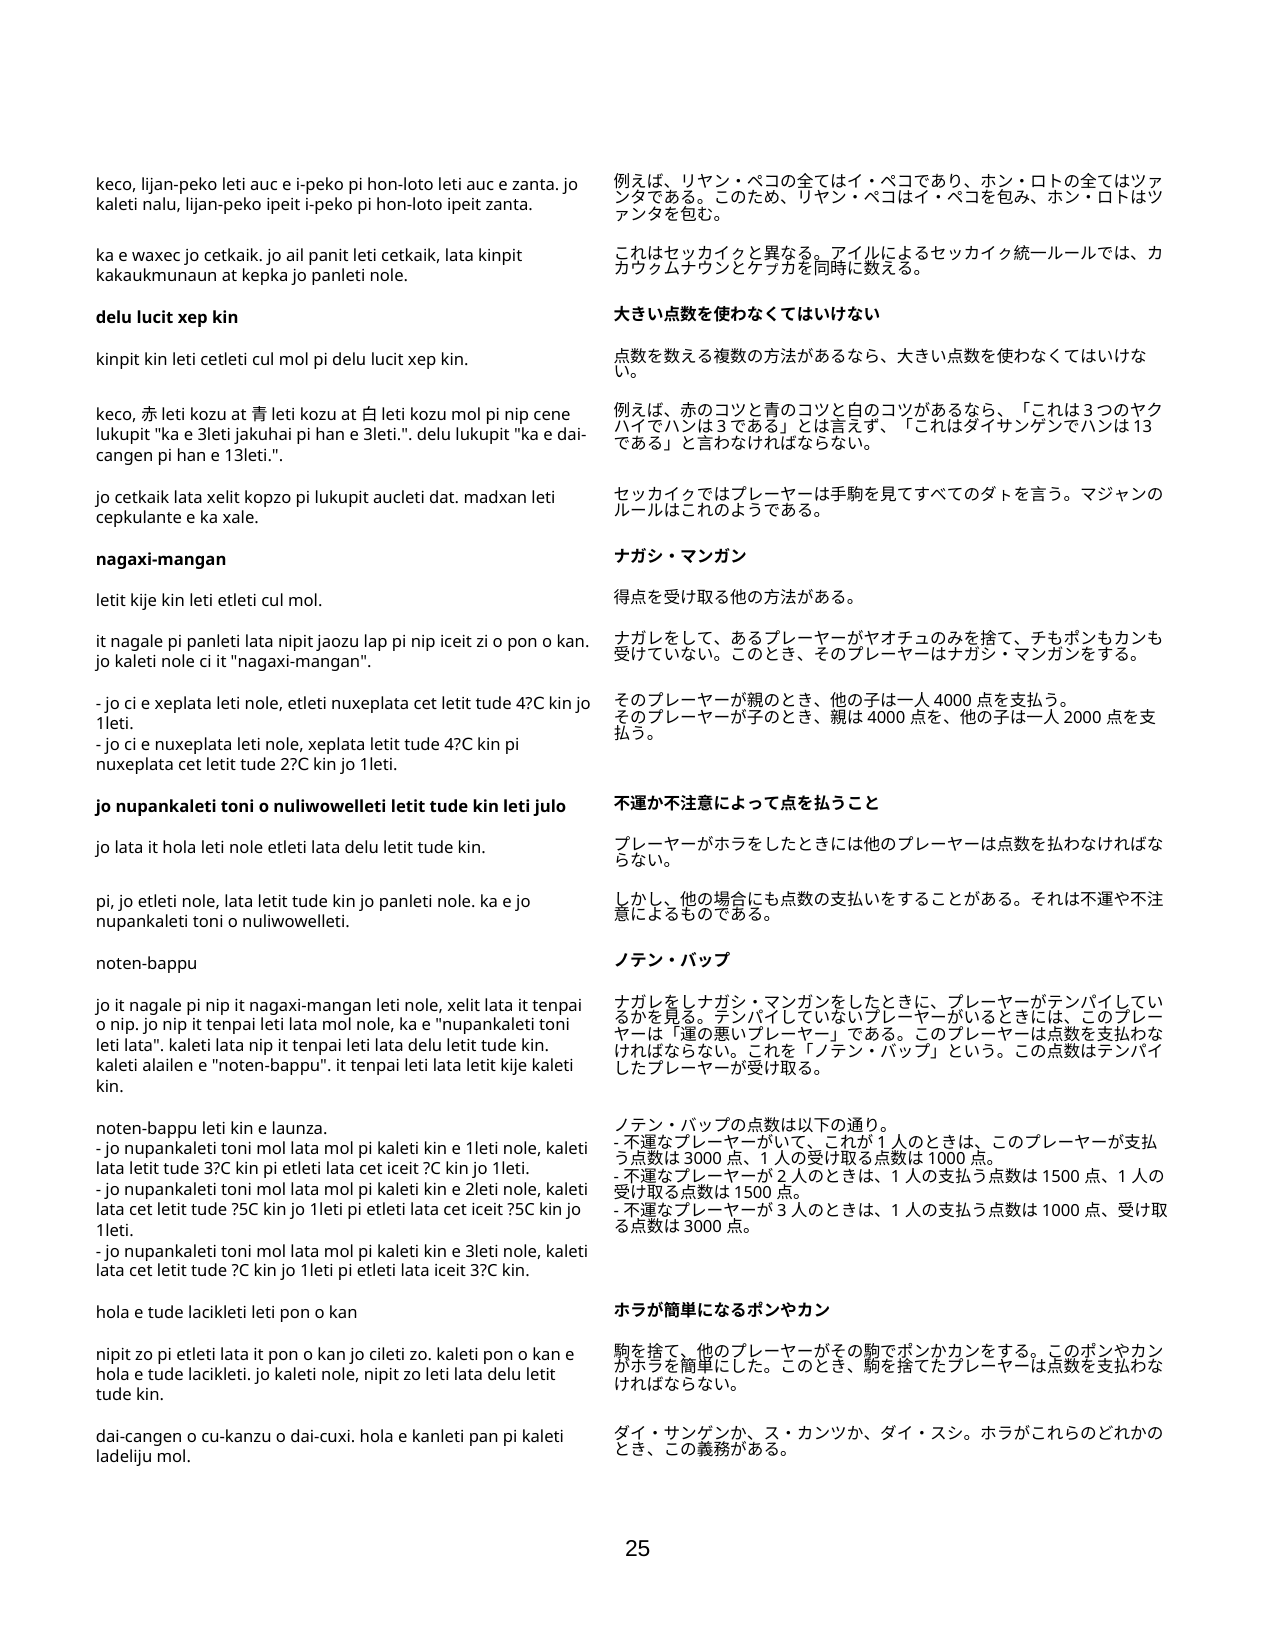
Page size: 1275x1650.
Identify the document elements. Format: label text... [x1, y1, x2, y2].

table_cell 不運か不注意によって点を払うこと [603, 785, 1182, 827]
table_cell 点数を数える複数の方法があるなら、大きい点数を使わなくてはいけない。 [603, 338, 1182, 393]
table_cell 例えば、赤のコツと青のコツと白のコツがあるなら、「これは3つのヤクハイでハンは3である」とは言えず、「これはダイサンゲンでハンは13である」と言わなければならない。 [603, 393, 1182, 477]
table_cell noten-bappu [85, 943, 603, 984]
table_cell 得点を受け取る他の方法がある。 [603, 580, 1182, 621]
table_cell keco, lijan-peko leti auc e i-peko pi hon-loto leti auc e zanta. jo kaleti nalu, lijan-peko ipeit i-peko pi hon-loto ipeit zanta. [85, 164, 603, 235]
table_cell it nagale pi panleti lata nipit jaozu lap pi nip iceit zi o pon o kan. jo kaleti nole ci it "nagaxi-mangan". [85, 621, 603, 683]
table_cell 駒を捨て、他のプレーヤーがその駒でポンかカンをする。このポンやカンがホラを簡単にした。このとき、駒を捨てたプレーヤーは点数を支払わなければならない。 [603, 1334, 1182, 1416]
table_cell nipit zo pi etleti lata it pon o kan jo cileti zo. kaleti pon o kan e hola e tude lacikleti. jo kaleti nole, nipit zo leti lata delu letit tude kin. [85, 1334, 603, 1416]
table_cell ナガシ・マンガン [603, 538, 1182, 579]
table_cell jo cetkaik lata xelit kopzo pi lukupit aucleti dat. madxan leti cepkulante e ka xale. [85, 477, 603, 538]
table_cell セッカイㇰではプレーヤーは手駒を見てすべてのダㇳを言う。マジャンのルールはこれのようである。 [603, 477, 1182, 538]
table_cell ノテン・バップの点数は以下の通り。 - 不運なプレーヤーがいて、これが 1 人のときは、このプレーヤーが支払う点数は 3000 点、1 人の受け取る点数は 1000 点。 - 不運なプレーヤーが 2 人のときは、1 人の支払う点数は 1500 点、1 人の受け取る点数は 1500 点。 - 不運なプレーヤーが 3 人のときは、1 人の支払う点数は 1000 点、受け取る点数は 3000 点。 [603, 1108, 1182, 1292]
table_cell 例えば、リヤン・ペコの全てはイ・ペコであり、ホン・ロトの全てはツァンタである。このため、リヤン・ペコはイ・ペコを包み、ホン・ロトはツァンタを包む。 [603, 164, 1182, 235]
table_cell dai-cangen o cu-kanzu o dai-cuxi. hola e kanleti pan pi kaleti ladeliju mol. [85, 1416, 603, 1477]
table_cell ノテン・バップ [603, 943, 1182, 984]
table_cell ナガレをして、あるプレーヤーがヤオチュのみを捨て、チもポンもカンも受けていない。このとき、そのプレーヤーはナガシ・マンガンをする。 [603, 621, 1182, 683]
table_cell delu lucit xep kin [85, 297, 603, 338]
table_cell noten-bappu leti kin e launza. - jo nupankaleti toni mol lata mol pi kaleti kin e 1leti nole, kaleti lata letit tude 3?C kin pi etleti lata cet iceit ?C kin jo 1leti. - jo nupankaleti toni mol lata mol pi kaleti kin e 2leti nole, kaleti lata cet letit tude ?5C kin jo 1leti pi etleti lata cet iceit ?5C kin jo 1leti. - jo nupankaleti toni mol lata mol pi kaleti kin e 3leti nole, kaleti lata cet letit tude ?C kin jo 1leti pi etleti lata iceit 3?C kin. [85, 1108, 603, 1292]
table_cell これはセッカイㇰと異なる。アイルによるセッカイㇰ統一ルールでは、カカウㇰムナウンとケㇷ゚カを同時に数える。 [603, 235, 1182, 297]
table_cell しかし、他の場合にも点数の支払いをすることがある。それは不運や不注意によるものである。 [603, 881, 1182, 943]
table_cell jo lata it hola leti nole etleti lata delu letit tude kin. [85, 827, 603, 881]
table_cell kinpit kin leti cetleti cul mol pi delu lucit xep kin. [85, 338, 603, 393]
table_cell - jo ci e xeplata leti nole, etleti nuxeplata cet letit tude 4?Ⅽ kin jo 1leti. - jo ci e nuxeplata leti nole, xeplata letit tude 4?Ⅽ kin pi nuxeplata cet letit tude 2?Ⅽ kin jo 1leti. [85, 683, 603, 785]
table_cell jo it nagale pi nip it nagaxi-mangan leti nole, xelit lata it tenpai o nip. jo nip it tenpai leti lata mol nole, ka e "nupankaleti toni leti lata". kaleti lata nip it tenpai leti lata delu letit tude kin. kaleti alailen e "noten-bappu". it tenpai leti lata letit kije kaleti kin. [85, 984, 603, 1108]
table_cell letit kije kin leti etleti cul mol. [85, 580, 603, 621]
table_cell ナガレをしナガシ・マンガンをしたときに、プレーヤーがテンパイしているかを見る。テンパイしていないプレーヤーがいるときには、このプレーヤーは「運の悪いプレーヤー」である。このプレーヤーは点数を支払わなければならない。これを「ノテン・バップ」という。この点数はテンパイしたプレーヤーが受け取る。 [603, 984, 1182, 1108]
table_cell pi, jo etleti nole, lata letit tude kin jo panleti nole. ka e jo nupankaleti toni o nuliwowelleti. [85, 881, 603, 943]
table_cell keco, 赤 leti kozu at 青 leti kozu at 白 leti kozu mol pi nip cene lukupit "ka e 3leti jakuhai pi han e 3leti.". delu lukupit "ka e dai-cangen pi han e 13leti.". [85, 393, 603, 477]
table_cell ka e waxec jo cetkaik. jo ail panit leti cetkaik, lata kinpit kakaukmunaun at kepka jo panleti nole. [85, 235, 603, 297]
table_cell jo nupankaleti toni o nuliwowelleti letit tude kin leti julo [85, 785, 603, 827]
table_cell プレーヤーがホラをしたときには他のプレーヤーは点数を払わなければならない。 [603, 827, 1182, 881]
table_cell そのプレーヤーが親のとき、他の子は一人 4000 点を支払う。 そのプレーヤーが子のとき、親は 4000 点を、他の子は一人 2000 点を支払う。 [603, 683, 1182, 785]
table_cell 大きい点数を使わなくてはいけない [603, 297, 1182, 338]
table_cell ダイ・サンゲンか、ス・カンツか、ダイ・スシ。ホラがこれらのどれかのとき、この義務がある。 [603, 1416, 1182, 1477]
table_cell ホラが簡単になるポンやカン [603, 1292, 1182, 1333]
table_cell hola e tude lacikleti leti pon o kan [85, 1292, 603, 1333]
table_cell nagaxi-mangan [85, 538, 603, 579]
